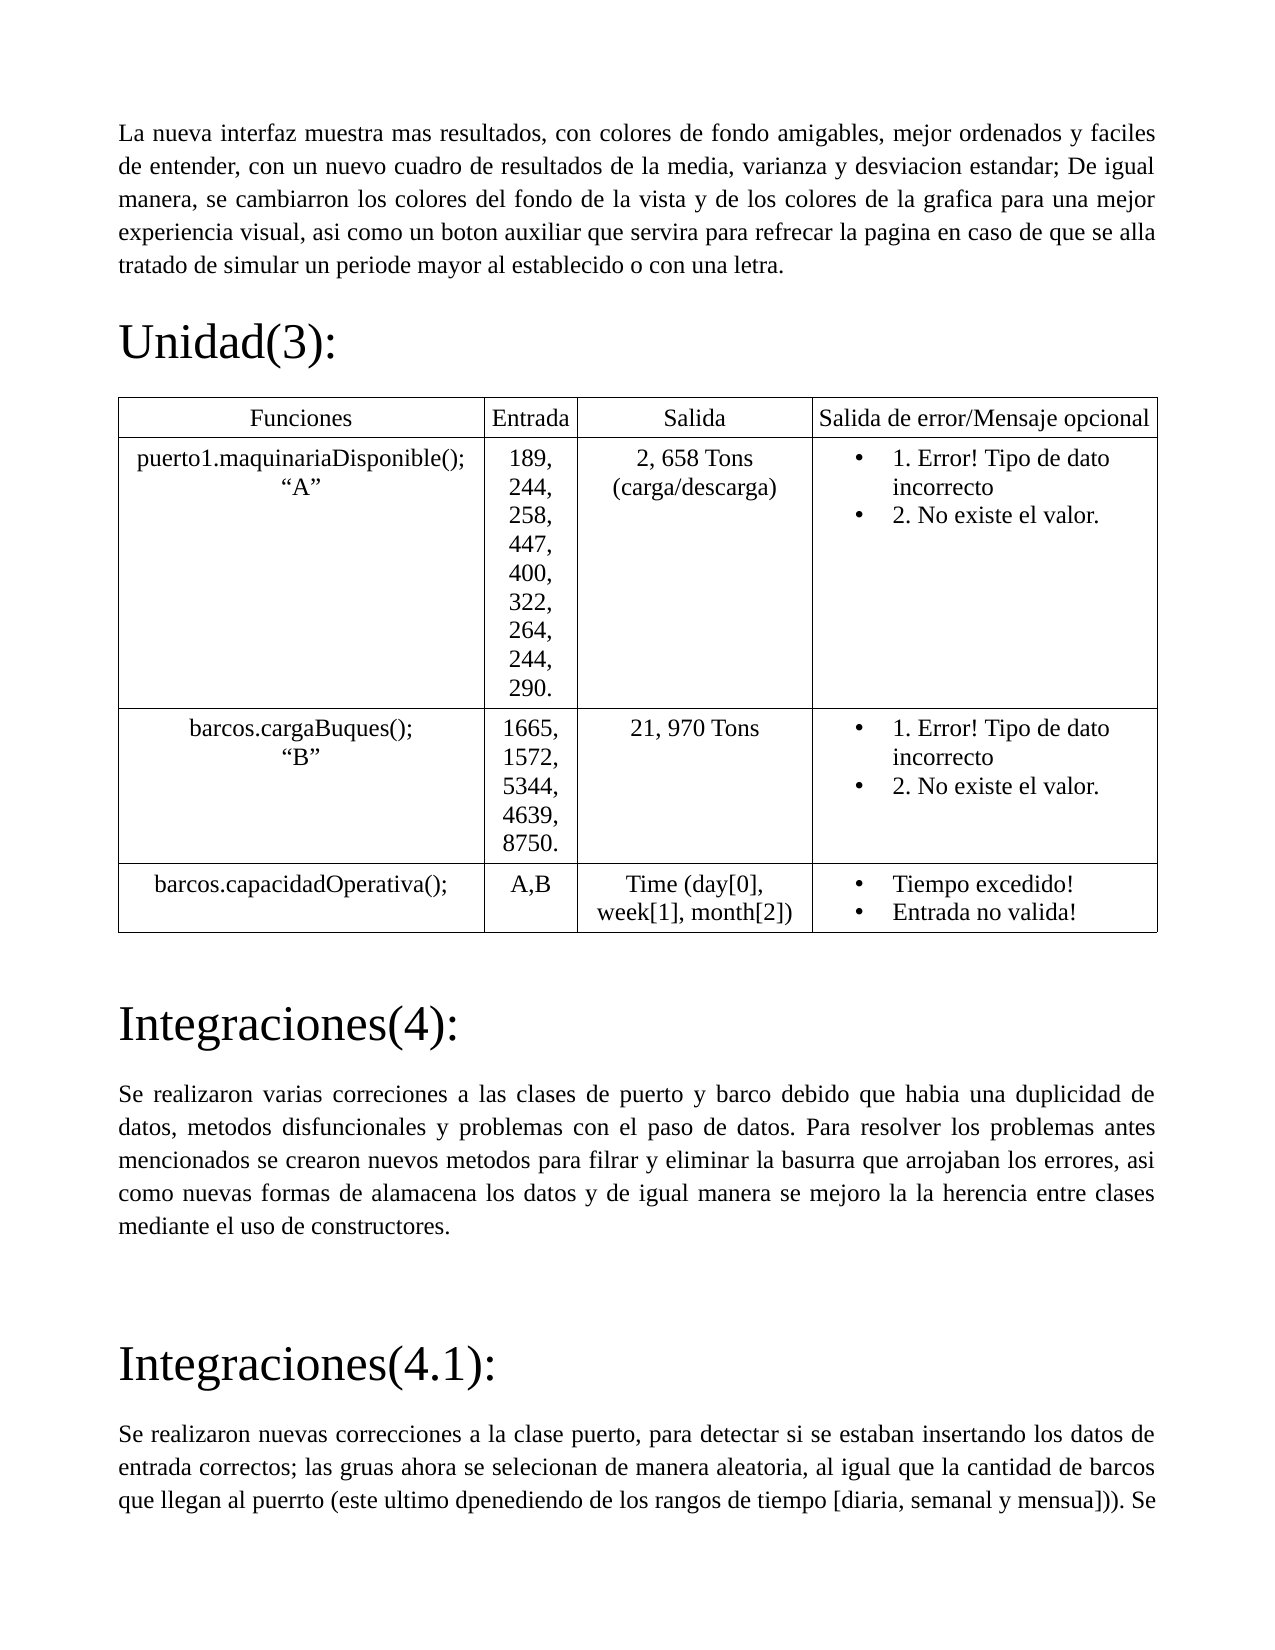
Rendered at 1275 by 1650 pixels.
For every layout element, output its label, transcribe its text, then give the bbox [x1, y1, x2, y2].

table_cell Tiempo excedido! Entrada no valida! [813, 864, 1157, 932]
table_cell puerto1.maquinariaDisponible(); “A” [119, 438, 484, 708]
table_cell A,B [485, 864, 577, 932]
table_cell 2, 658 Tons (carga/descarga) [578, 438, 812, 708]
text Se realizaron varias correciones a las clases de puerto y barco debido que habia una duplicidad de datos, metodos disfuncionales y problemas con el paso de datos. Para resolver los problemas antes mencionados se crearon nuevos metodos para filrar y eliminar la basurra que arrojaban los errores, asi como nuevas formas de alamacena los datos y de igual manera se mejoro la la herencia entre clases mediante el uso de constructores. [118, 1079, 1157, 1240]
text Se realizaron nuevas correcciones a la clase puerto, para detectar si se estaban insertando los datos de entrada correctos; las gruas ahora se selecionan de manera aleatoria, al igual que la cantidad de barcos que llegan al puerrto (este ultimo dpenediendo de los rangos de tiempo [diaria, semanal y mensua])). Se [118, 1419, 1157, 1514]
text Integraciones(4): [118, 993, 1157, 1051]
table_header Entrada [485, 398, 577, 437]
table_cell barcos.capacidadOperativa(); [119, 864, 484, 932]
table_cell barcos.cargaBuques(); “B” [119, 709, 484, 863]
table_header Salida de error/Mensaje opcional [813, 398, 1157, 437]
table_cell 1665, 1572, 5344, 4639, 8750. [485, 709, 577, 863]
table_header Salida [578, 398, 812, 437]
text Unidad(3): [118, 311, 1157, 369]
table_cell Time (day[0], week[1], month[2]) [578, 864, 812, 932]
table_cell 21, 970 Tons [578, 709, 812, 863]
table_cell 189, 244, 258, 447, 400, 322, 264, 244, 290. [485, 438, 577, 708]
text Integraciones(4.1): [118, 1333, 1157, 1391]
table_cell 1. Error! Tipo de dato incorrecto 2. No existe el valor. [813, 709, 1157, 863]
table_cell 1. Error! Tipo de dato incorrecto 2. No existe el valor. [813, 438, 1157, 708]
text La nueva interfaz muestra mas resultados, con colores de fondo amigables, mejor ordenados y faciles de entender, con un nuevo cuadro de resultados de la media, varianza y desviacion estandar; De igual manera, se cambiarron los colores del fondo de la vista y de los colores de la grafica para una mejor experiencia visual, asi como un boton auxiliar que servira para refrecar la pagina en caso de que se alla tratado de simular un periode mayor al establecido o con una letra. [118, 118, 1157, 279]
table_header Funciones [119, 398, 484, 437]
